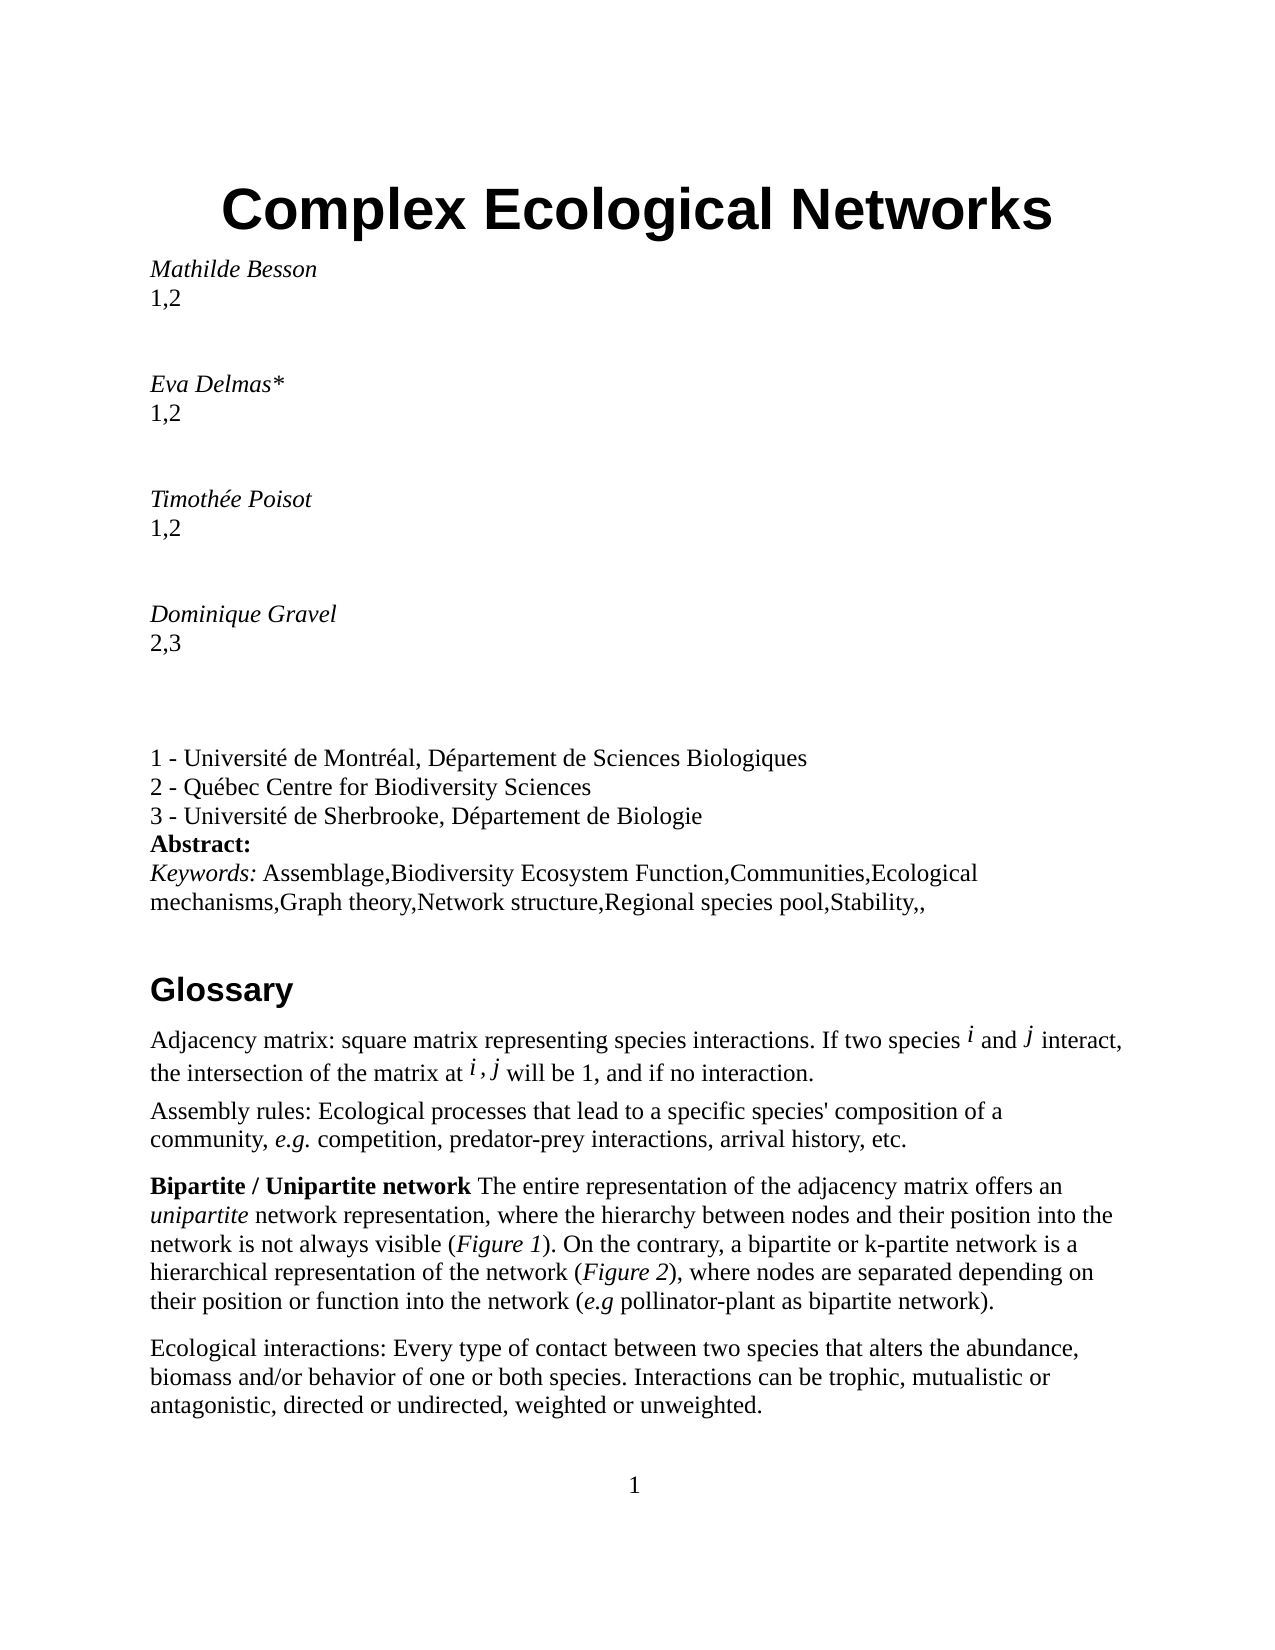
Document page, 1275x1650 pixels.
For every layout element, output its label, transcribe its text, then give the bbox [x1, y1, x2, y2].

text 2,3 [150, 628, 1125, 657]
title Complex Ecological Networks [150, 175, 1125, 242]
text 1,2 [150, 398, 1125, 427]
text 2 - Québec Centre for Biodiversity Sciences [150, 772, 1125, 801]
text Timothée Poisot [150, 484, 1125, 513]
text Ecological interactions: Every type of contact between two species that alters the abundance, biomass and/or behavior of one or both species. Interactions can be trophic, mutualistic or antagonistic, directed or undirected, weighted or unweighted. [150, 1333, 1125, 1419]
text Bipartite / Unipartite network The entire representation of the adjacency matrix offers an unipartite network representation, where the hierarchy between nodes and their position into the network is not always visible (Figure 1). On the contrary, a bipartite or k-partite network is a hierarchical representation of the network (Figure 2), where nodes are separated depending on their position or function into the network (e.g pollinator-plant as bipartite network). [150, 1171, 1125, 1315]
subtitle Glossary [150, 969, 1125, 1008]
text 3 - Université de Sherbrooke, Département de Biologie [150, 801, 1125, 829]
text Abstract: Introduction to ecological network [150, 829, 1125, 858]
text 1,2 [150, 283, 1125, 312]
text Adjacency matrix: square matrix representing species interactions. If two species and interact, the intersection of the matrix at will be 1, and if no interaction. [150, 1021, 1125, 1087]
text 1 - Université de Montréal, Département de Sciences Biologiques [150, 743, 1125, 772]
text 1,2 [150, 513, 1125, 542]
text Dominique Gravel [150, 599, 1125, 628]
text Eva Delmas* [150, 369, 1125, 398]
text Assembly rules: Ecological processes that lead to a specific species' composition of a community, e.g. competition, predator-prey interactions, arrival history, etc. [150, 1096, 1125, 1153]
text Keywords: Assemblage,Biodiversity Ecosystem Function,Communities,Ecological mechanisms,Graph theory,Network structure,Regional species pool,Stability,, [150, 858, 1125, 916]
text Mathilde Besson [150, 254, 1125, 283]
